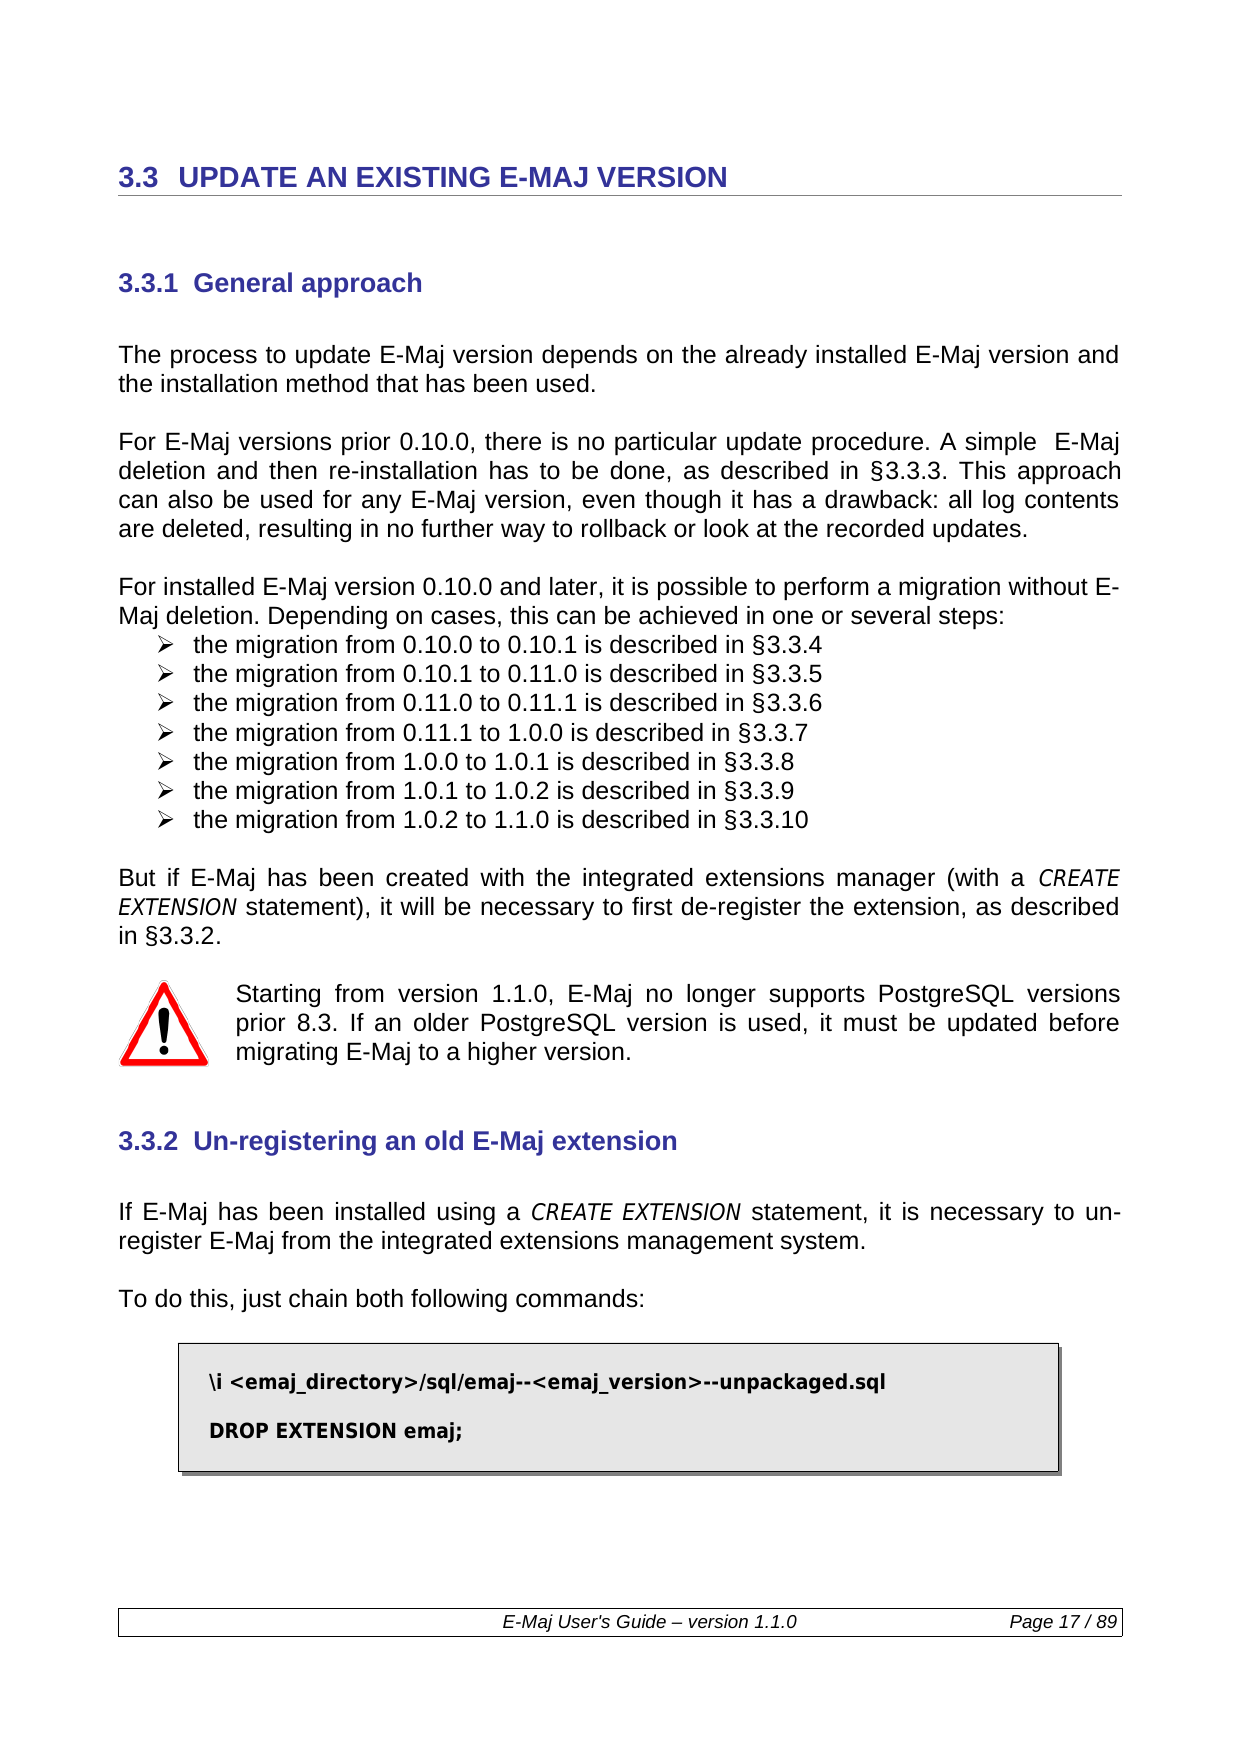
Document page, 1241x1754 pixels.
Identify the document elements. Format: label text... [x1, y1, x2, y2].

subtitle Un-registering an old E-Maj extension [118, 1124, 1122, 1156]
text For installed E-Maj version 0.10.0 and later, it is possible to perform a migration without E-Maj deletion. Depending on cases, this can be achieved in one or several steps: [118, 572, 1122, 630]
text To do this, just chain both following commands: [118, 1284, 1122, 1313]
text Starting from version 1.1.0, E-Maj no longer supports PostgreSQL versions prior 8.3. If an older PostgreSQL version is used, it must be updated before migrating E-Maj to a higher version. [235, 979, 1122, 1066]
list the migration from 1.0.2 to 1.1.0 is described in §3.3.10 [156, 804, 1122, 834]
text DROP EXTENSION emaj; [179, 1416, 1058, 1440]
list the migration from 1.0.1 to 1.0.2 is described in §3.3.9 [156, 776, 1122, 804]
text If E-Maj has been installed using a CREATE EXTENSION statement, it is necessary to un-register E-Maj from the integrated extensions management system. [118, 1197, 1122, 1255]
picture [118, 980, 209, 1067]
subtitle General approach [118, 267, 1122, 298]
list the migration from 1.0.0 to 1.0.1 is described in §3.3.8 [156, 746, 1122, 776]
text But if E-Maj has been created with the integrated extensions manager (with a CREATE EXTENSION statement), it will be necessary to first de-register the extension, as described in §3.3.2. [118, 863, 1122, 950]
list the migration from 0.11.1 to 1.0.0 is described in §3.3.7 [156, 717, 1122, 746]
text For E-Maj versions prior 0.10.0, there is no particular update procedure. A simple E-Maj deletion and then re-installation has to be done, as described in §3.3.3. This approach can also be used for any E-Maj version, even though it has a drawback: all log contents are deleted, resulting in no further way to rollback or look at the recorded updates. [118, 427, 1122, 543]
list the migration from 0.10.1 to 0.11.0 is described in §3.3.5 [156, 659, 1122, 688]
text The process to update E-Maj version depends on the already installed E-Maj version and the installation method that has been used. [118, 339, 1122, 398]
subtitle Update an existing E-Maj version [118, 160, 1122, 195]
text \i <emaj_directory>/sql/emaj--<emaj_version>--unpackaged.sql [179, 1367, 1058, 1391]
list the migration from 0.10.0 to 0.10.1 is described in §3.3.4 [156, 630, 1122, 659]
list the migration from 0.11.0 to 0.11.1 is described in §3.3.6 [156, 688, 1122, 717]
